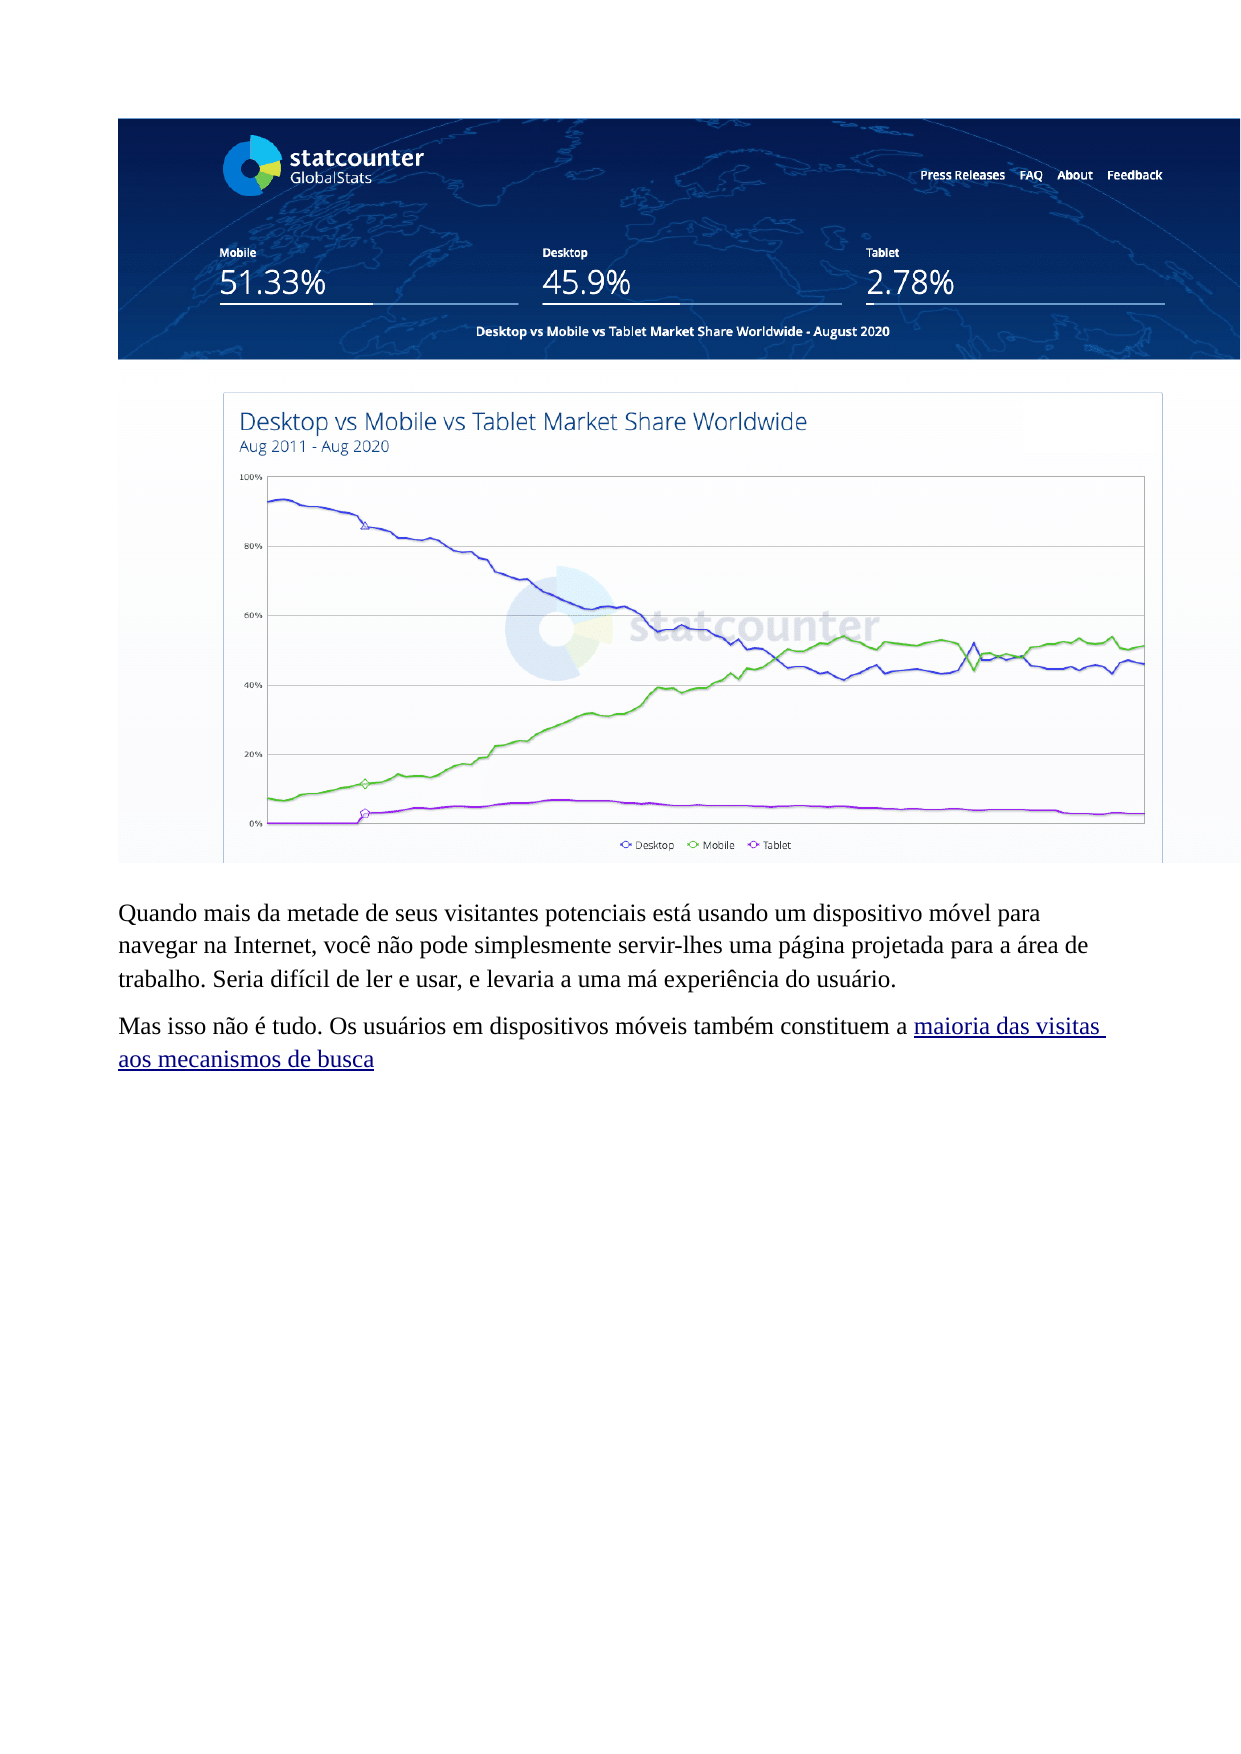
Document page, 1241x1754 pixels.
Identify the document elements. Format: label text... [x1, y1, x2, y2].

text Mas isso não é tudo. Os usuários em dispositivos móveis também constituem a maioria das visitas aos mecanismos de busca [118, 1011, 1122, 1073]
picture [118, 118, 1241, 863]
text Quando mais da metade de seus visitantes potenciais está usando um dispositivo móvel para navegar na Internet, você não pode simplesmente servir-lhes uma página projetada para a área de trabalho. Seria difícil de ler e usar, e levaria a uma má experiência do usuário. [118, 898, 1122, 992]
